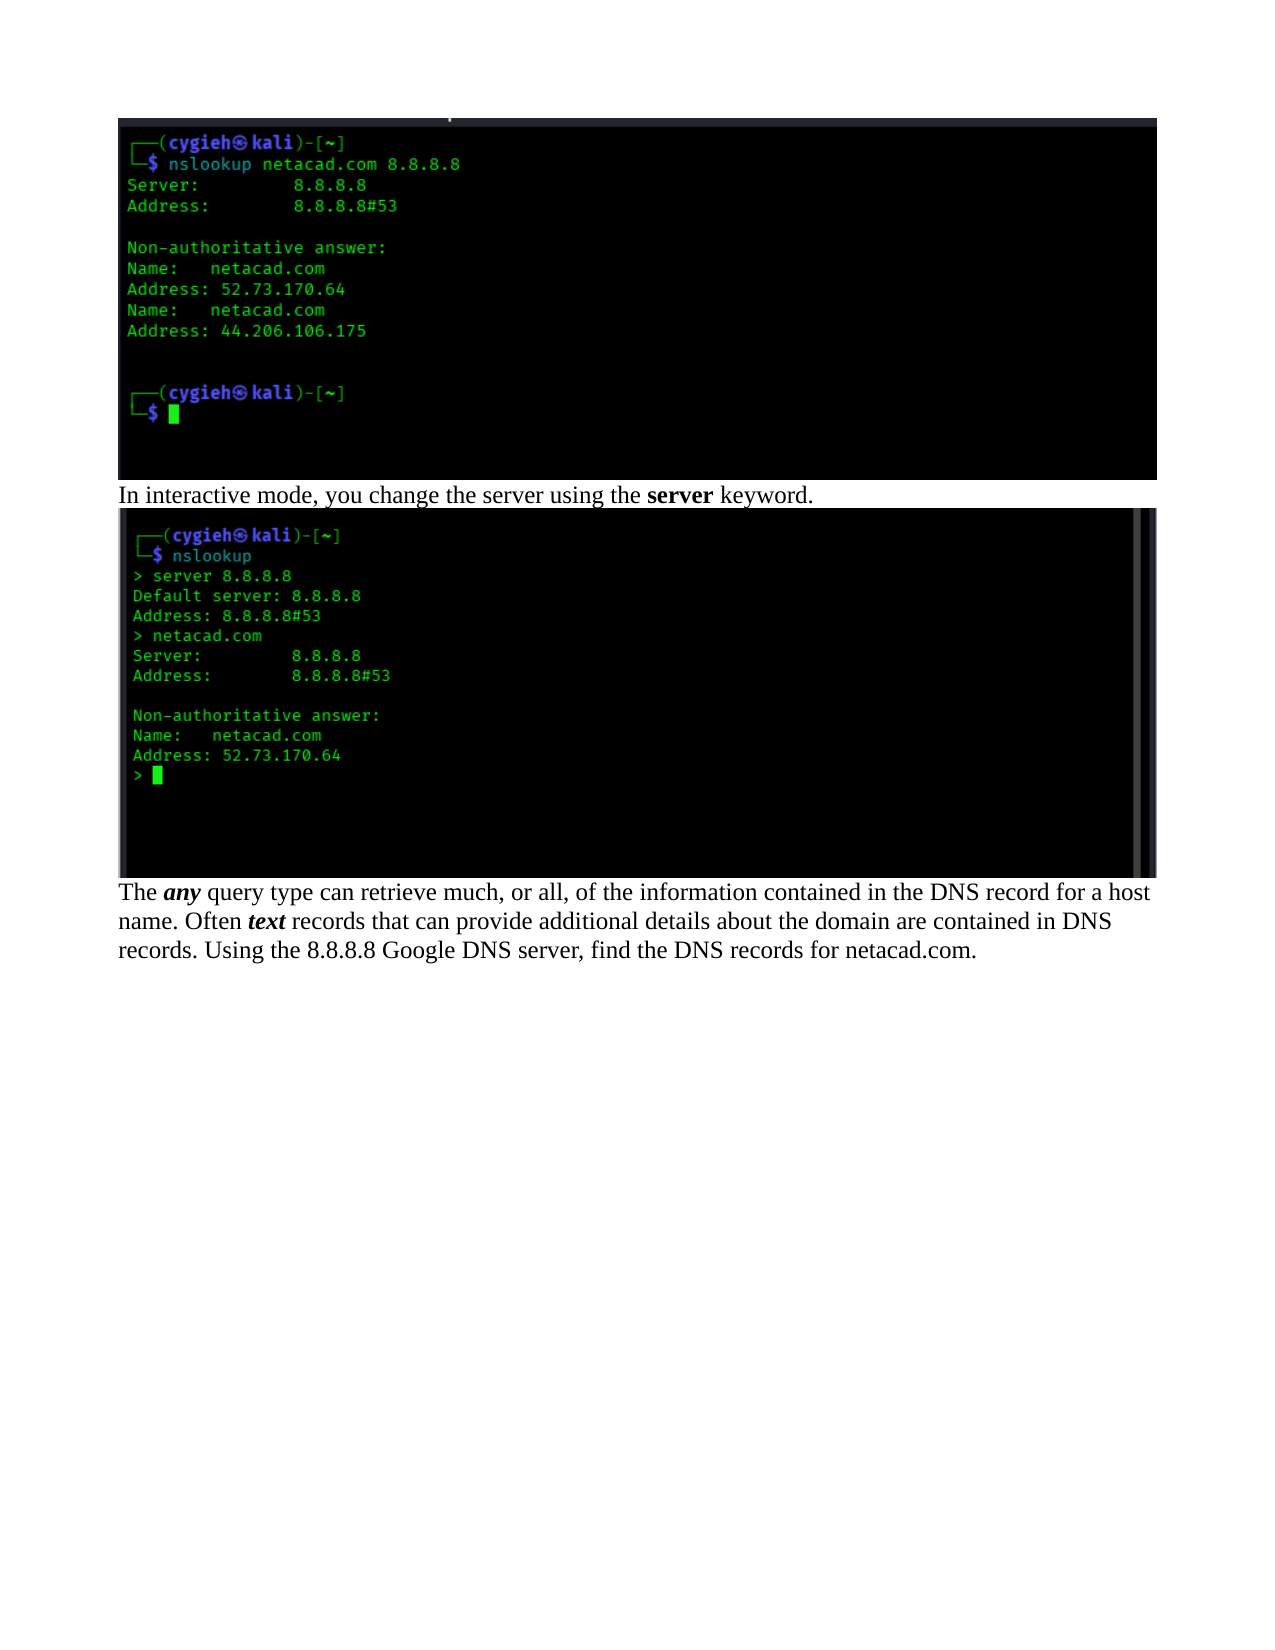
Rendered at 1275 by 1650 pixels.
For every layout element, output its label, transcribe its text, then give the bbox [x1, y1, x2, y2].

picture [118, 508, 1157, 878]
picture [118, 118, 1157, 480]
text The any query type can retrieve much, or all, of the information contained in the DNS record for a host name. Often text records that can provide additional details about the domain are contained in DNS records. Using the 8.8.8.8 Google DNS server, find the DNS records for netacad.com. [118, 878, 1157, 963]
text In interactive mode, you change the server using the server keyword. [118, 480, 1157, 508]
